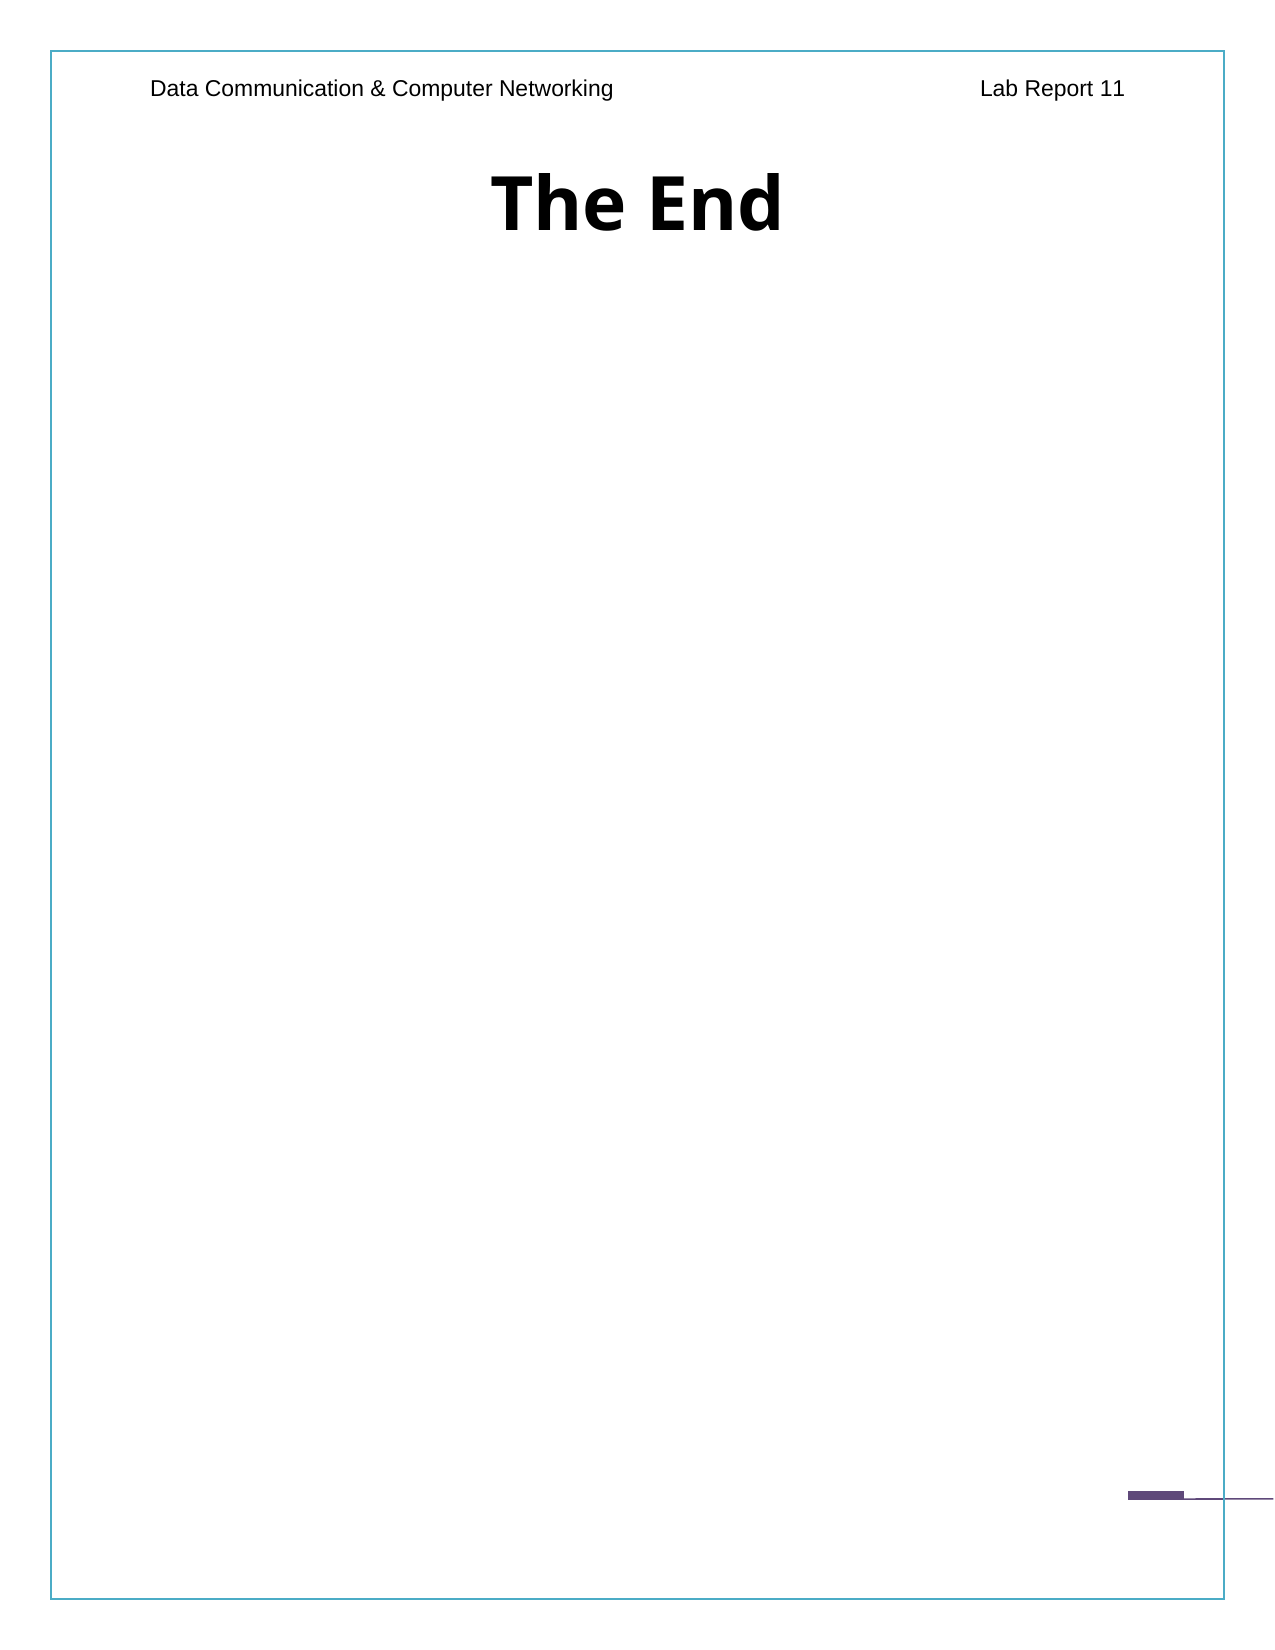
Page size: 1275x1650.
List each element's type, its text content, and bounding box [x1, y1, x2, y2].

text The End [150, 150, 1125, 252]
